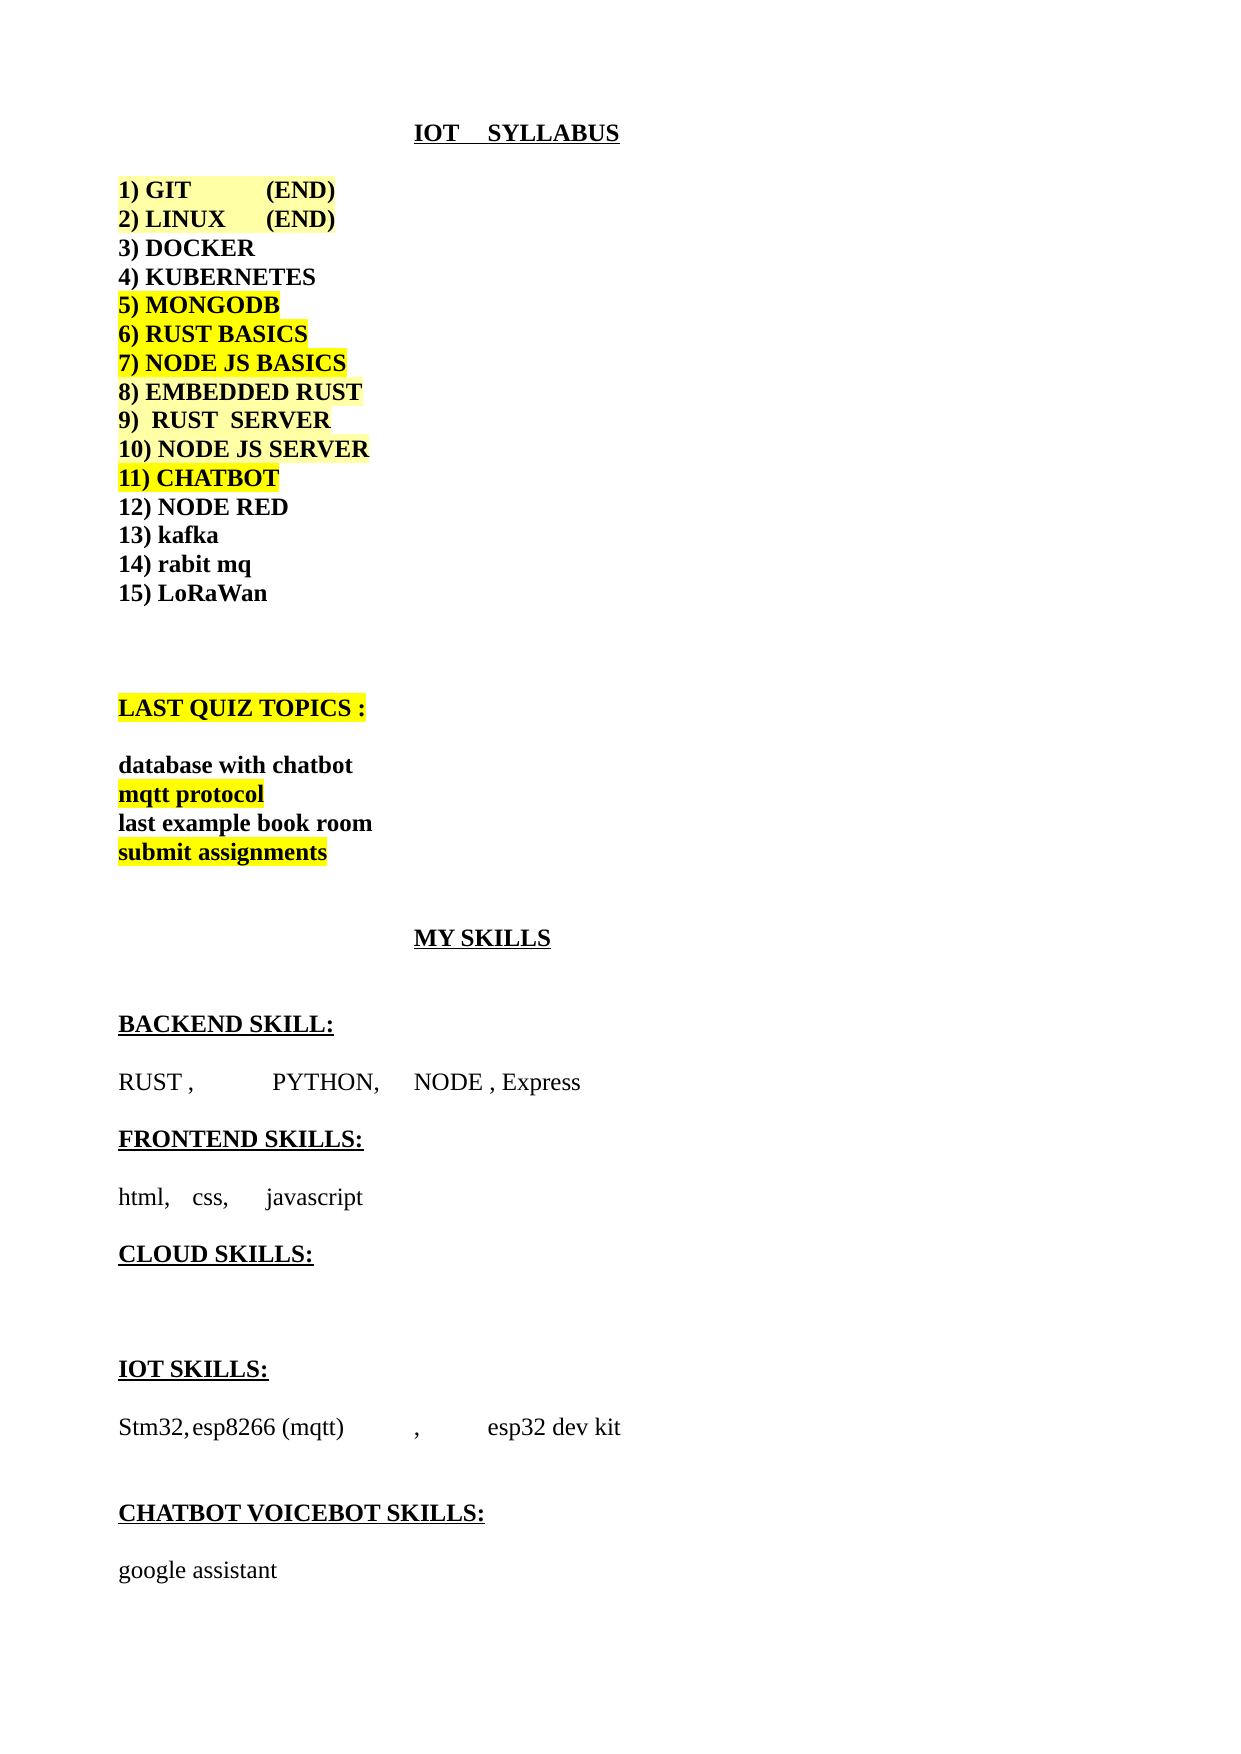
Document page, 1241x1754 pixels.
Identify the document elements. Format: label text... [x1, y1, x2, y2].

text mqtt protocol [118, 779, 1122, 808]
text 1) GIT (END) [118, 176, 1122, 204]
text submit assignments [118, 837, 1122, 866]
text 12) NODE RED [118, 492, 1122, 521]
text FRONTEND SKILLS: [118, 1124, 1122, 1153]
text last example book room [118, 808, 1122, 837]
text 7) NODE JS BASICS [118, 348, 1122, 377]
text 13) kafka [118, 521, 1122, 549]
text 9) RUST SERVER [118, 406, 1122, 434]
text 3) DOCKER [118, 233, 1122, 262]
text database with chatbot [118, 751, 1122, 779]
text html, css, javascript [118, 1182, 1122, 1211]
text CLOUD SKILLS: [118, 1239, 1122, 1268]
text 5) MONGODB [118, 291, 1122, 319]
text CHATBOT VOICEBOT SKILLS: [118, 1498, 1122, 1527]
text 11) CHATBOT [118, 463, 1122, 492]
text 4) KUBERNETES [118, 262, 1122, 291]
text IOT SYLLABUS [118, 118, 1122, 147]
text IOT SKILLS: [118, 1354, 1122, 1383]
text RUST , PYTHON, NODE , Express [118, 1067, 1122, 1096]
text 10) NODE JS SERVER [118, 434, 1122, 463]
text 6) RUST BASICS [118, 319, 1122, 348]
text 8) EMBEDDED RUST [118, 377, 1122, 406]
text google assistant [118, 1556, 1122, 1584]
text MY SKILLS [118, 923, 1122, 952]
text Stm32, esp8266 (mqtt) , esp32 dev kit [118, 1412, 1122, 1441]
text BACKEND SKILL: [118, 1009, 1122, 1038]
text LAST QUIZ TOPICS : [118, 693, 1122, 722]
text 14) rabit mq [118, 549, 1122, 578]
text 15) LoRaWan [118, 578, 1122, 607]
text 2) LINUX (END) [118, 204, 1122, 233]
